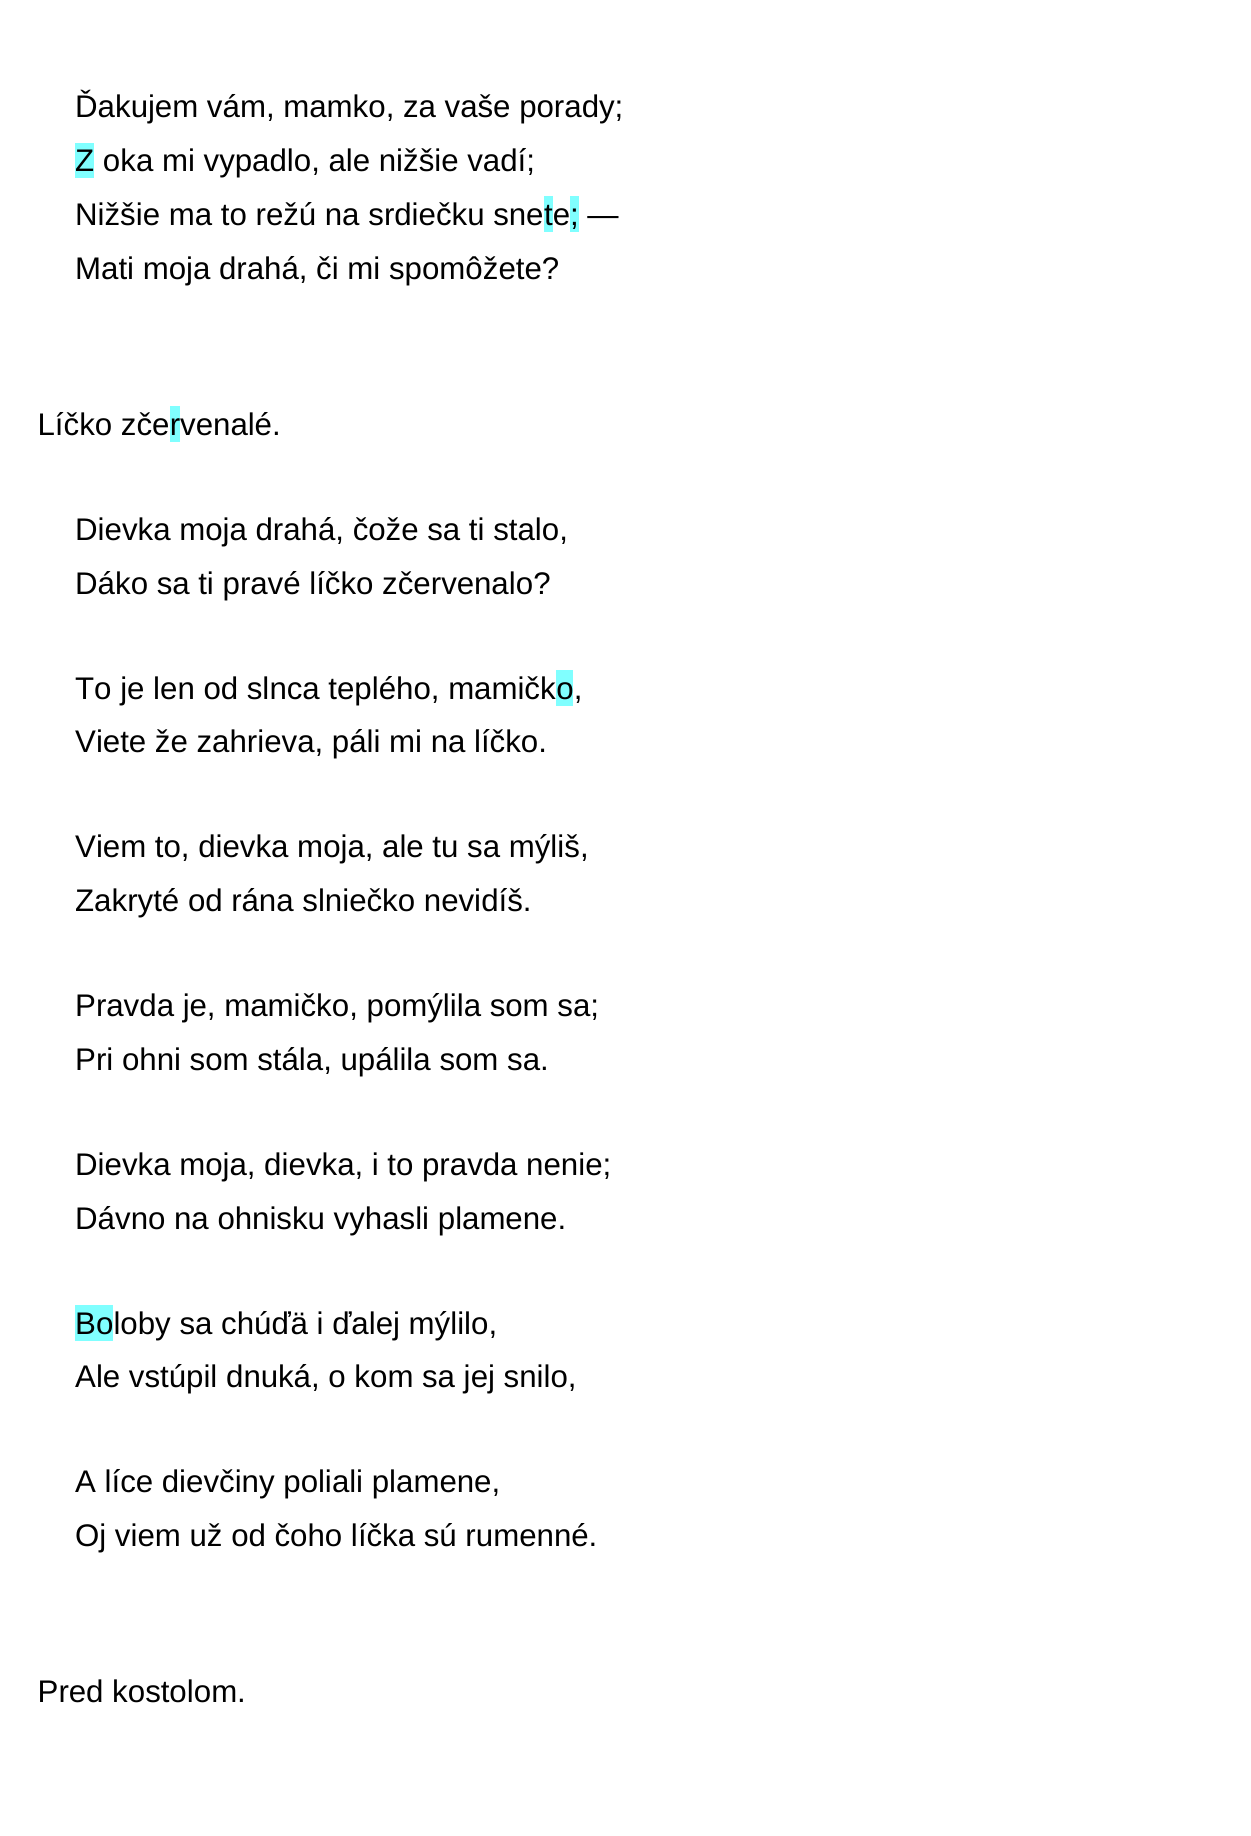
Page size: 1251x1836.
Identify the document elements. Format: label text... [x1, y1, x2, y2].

text A líce dievčiny poliali plamene, [37, 1463, 1130, 1499]
text Pri ohni som stála, upálila som sa. [37, 1041, 1130, 1077]
text Ďakujem vám, mamko, za vaše porady; [37, 88, 1130, 124]
text Viete že zahrieva, páli mi na líčko. [37, 723, 1130, 759]
text To je len od slnca teplého, mamičko, [37, 670, 1130, 706]
text Oj viem už od čoho líčka sú rumenné. [37, 1517, 1130, 1553]
text Zakryté od rána slniečko nevidíš. [37, 882, 1130, 918]
text Pred kostolom. [37, 1673, 1130, 1709]
text Boloby sa chúďä i ďalej mýlilo, [37, 1305, 1130, 1341]
text Pravda je, mamičko, pomýlila som sa; [37, 987, 1130, 1023]
text Dievka moja, dievka, i to pravda nenie; [37, 1146, 1130, 1182]
text Z oka mi vypadlo, ale nižšie vadí; [37, 142, 1130, 178]
text Nižšie ma to režú na srdiečku snete; — [37, 196, 1130, 232]
text Ale vstúpil dnuká, o kom sa jej snilo, [37, 1358, 1130, 1394]
text Dáko sa ti pravé líčko zčervenalo? [37, 565, 1130, 601]
text Líčko zčervenalé. [37, 406, 1130, 442]
text Mati moja drahá, či mi spomôžete? [37, 250, 1130, 286]
text Viem to, dievka moja, ale tu sa mýliš, [37, 828, 1130, 864]
text Dievka moja drahá, čože sa ti stalo, [37, 511, 1130, 547]
text Dávno na ohnisku vyhasli plamene. [37, 1200, 1130, 1236]
